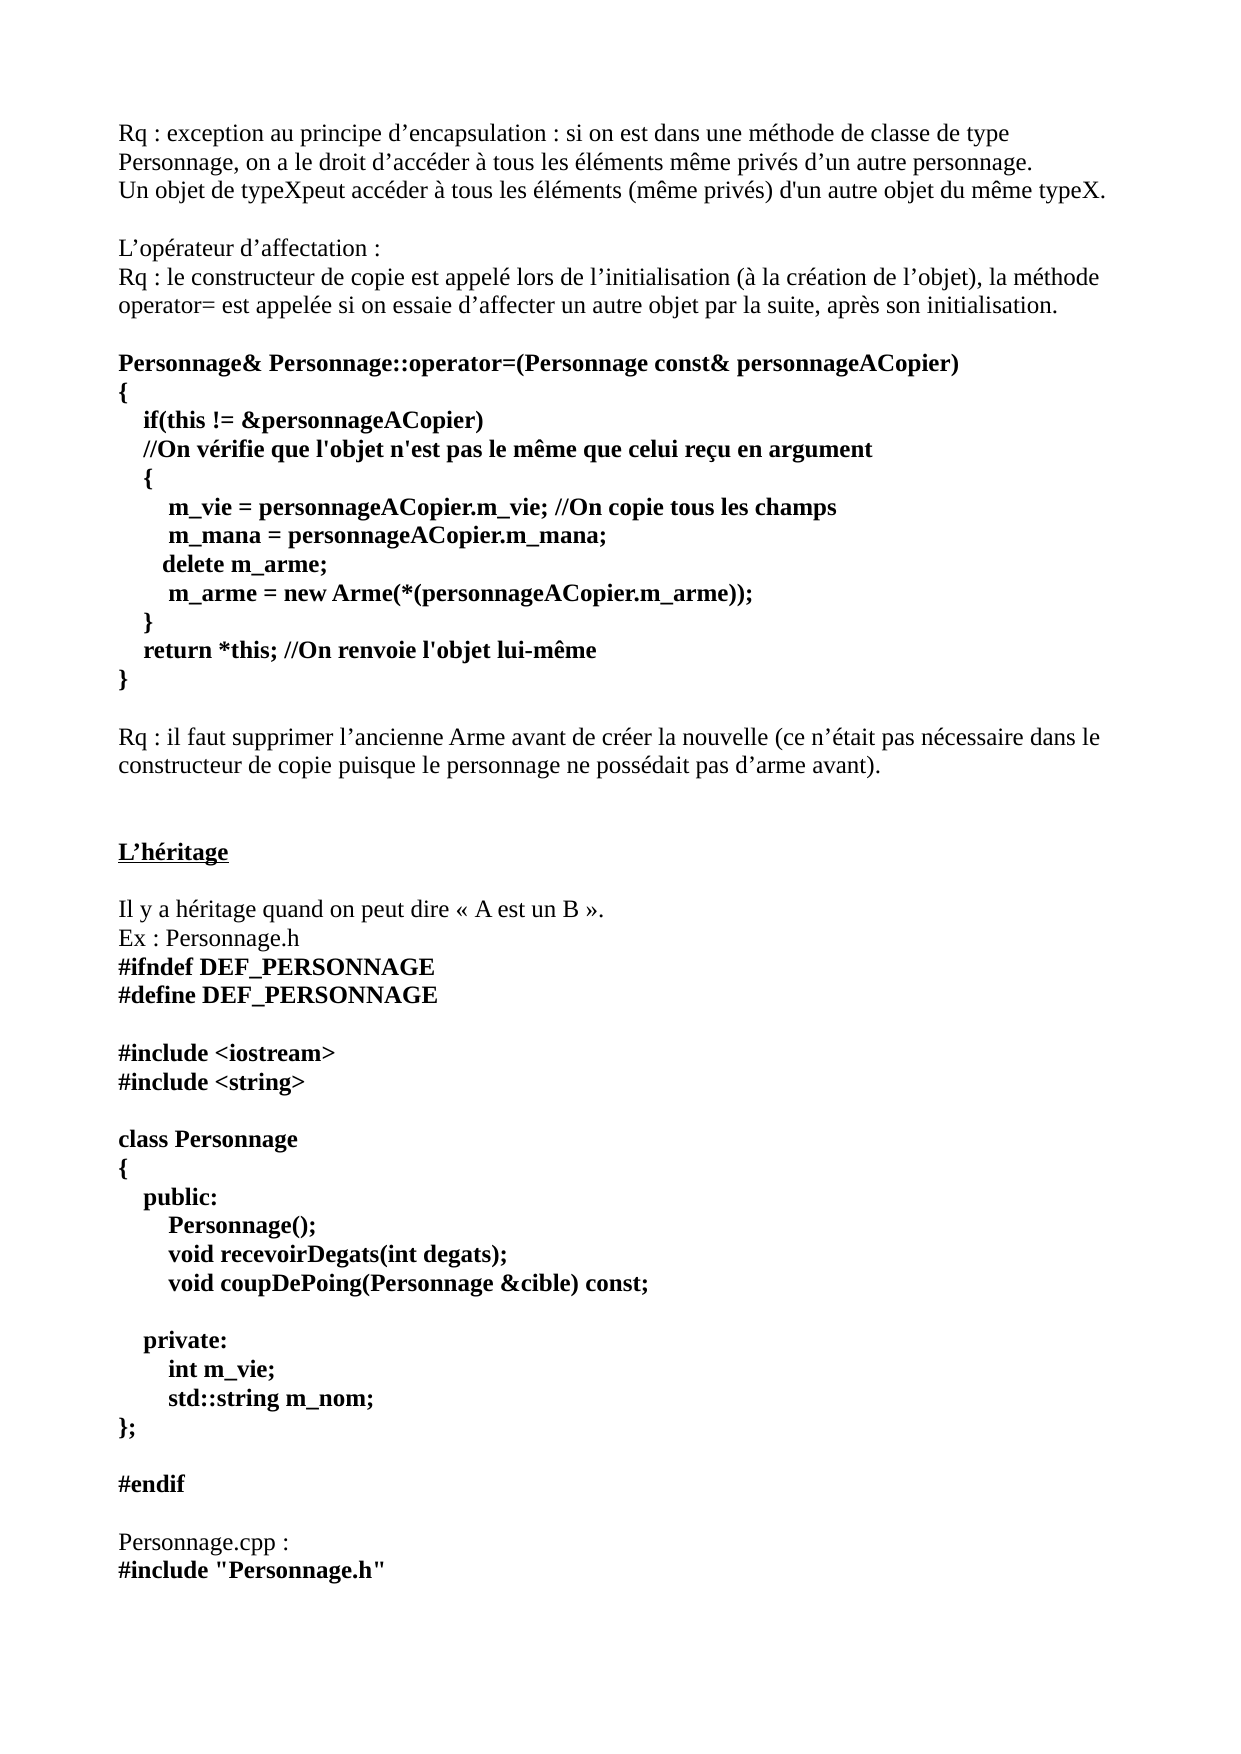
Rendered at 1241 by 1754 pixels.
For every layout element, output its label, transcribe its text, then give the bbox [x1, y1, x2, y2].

text #include <iostream> [118, 1038, 1122, 1067]
text Personnage& Personnage::operator=(Personnage const& personnageACopier) [118, 348, 1122, 377]
text int m_vie; [118, 1354, 1122, 1383]
text if(this != &personnageACopier) [118, 406, 1122, 434]
text #define DEF_PERSONNAGE [118, 981, 1122, 1009]
text std::string m_nom; [118, 1383, 1122, 1412]
text #endif [118, 1469, 1122, 1498]
text #ifndef DEF_PERSONNAGE [118, 952, 1122, 981]
text Rq : le constructeur de copie est appelé lors de l’initialisation (à la création de l’objet), la méthode operator= est appelée si on essaie d’affecter un autre objet par la suite, après son initialisation. [118, 262, 1122, 319]
text L’opérateur d’affectation : [118, 233, 1122, 262]
text { [118, 377, 1122, 406]
text //On vérifie que l'objet n'est pas le même que celui reçu en argument [118, 434, 1122, 463]
text L’héritage [118, 837, 1122, 866]
text Rq : exception au principe d’encapsulation : si on est dans une méthode de classe de type Personnage, on a le droit d’accéder à tous les éléments même privés d’un autre personnage. [118, 118, 1122, 176]
text delete m_arme; [118, 549, 1122, 578]
text class Personnage [118, 1124, 1122, 1153]
text { [118, 463, 1122, 492]
text } [118, 607, 1122, 636]
text } [118, 664, 1122, 693]
text void coupDePoing(Personnage &cible) const; [118, 1268, 1122, 1297]
text #include <string> [118, 1067, 1122, 1096]
text m_vie = personnageACopier.m_vie; //On copie tous les champs [118, 492, 1122, 521]
text private: [118, 1326, 1122, 1354]
text return *this; //On renvoie l'objet lui-même [118, 636, 1122, 664]
text #include "Personnage.h" [118, 1556, 1122, 1584]
text { [118, 1153, 1122, 1182]
text m_arme = new Arme(*(personnageACopier.m_arme)); [118, 578, 1122, 607]
text m_mana = personnageACopier.m_mana; [118, 521, 1122, 549]
text public: [118, 1182, 1122, 1211]
text Ex : Personnage.h [118, 923, 1122, 952]
text Il y a héritage quand on peut dire « A est un B ». [118, 894, 1122, 923]
text }; [118, 1412, 1122, 1441]
text Rq : il faut supprimer l’ancienne Arme avant de créer la nouvelle (ce n’était pas nécessaire dans le constructeur de copie puisque le personnage ne possédait pas d’arme avant). [118, 722, 1122, 779]
text void recevoirDegats(int degats); [118, 1239, 1122, 1268]
text Personnage(); [118, 1211, 1122, 1239]
text Un objet de typeXpeut accéder à tous les éléments (même privés) d'un autre objet du même typeX. [118, 176, 1122, 204]
text Personnage.cpp : [118, 1527, 1122, 1556]
